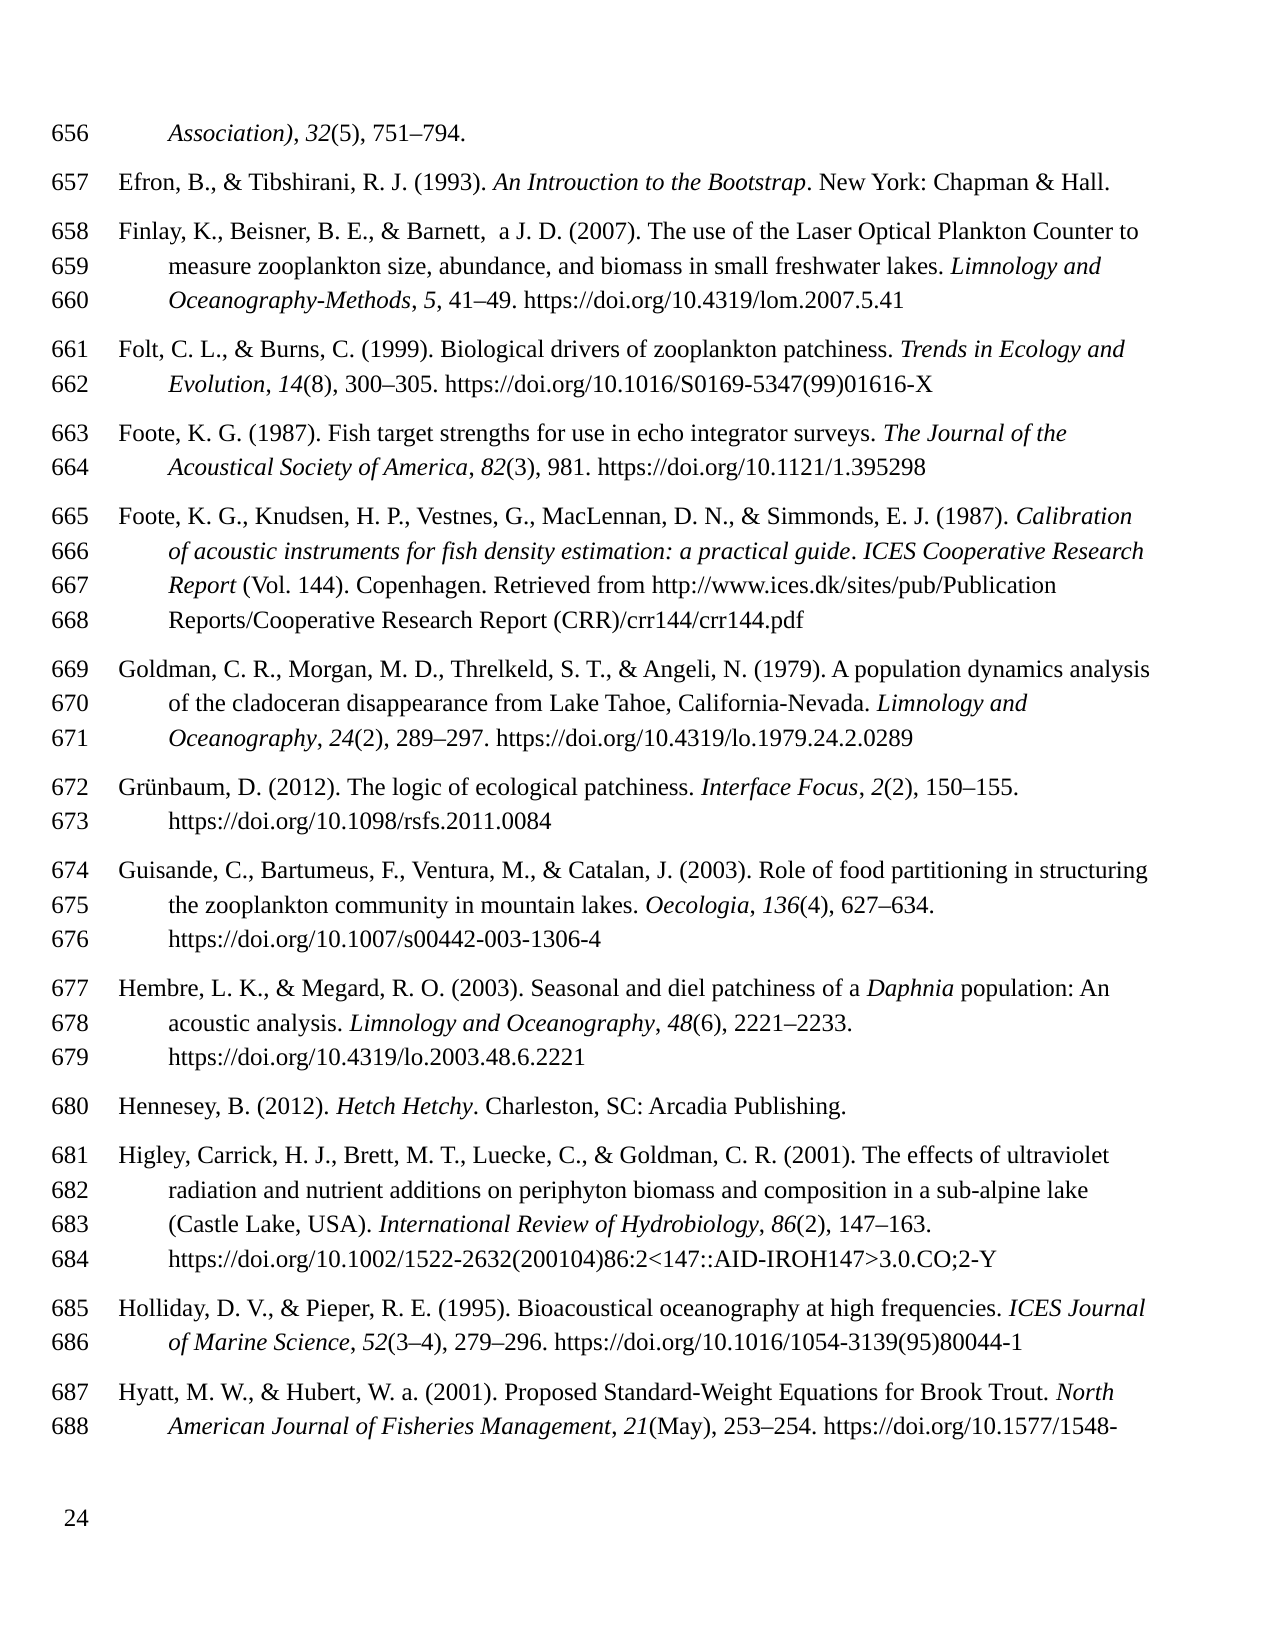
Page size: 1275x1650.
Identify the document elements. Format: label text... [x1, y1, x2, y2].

text Holliday, D. V., & Pieper, R. E. (1995). Bioacoustical oceanography at high frequencies. ICES Journal of Marine Science, 52(3–4), 279–296. https://doi.org/10.1016/1054-3139(95)80044-1 [118, 1293, 1157, 1356]
text Folt, C. L., & Burns, C. (1999). Biological drivers of zooplankton patchiness. Trends in Ecology and Evolution, 14(8), 300–305. https://doi.org/10.1016/S0169-5347(99)01616-X [118, 334, 1157, 397]
text Foote, K. G. (1987). Fish target strengths for use in echo integrator surveys. The Journal of the Acoustical Society of America, 82(3), 981. https://doi.org/10.1121/1.395298 [118, 418, 1157, 481]
text Higley, Carrick, H. J., Brett, M. T., Luecke, C., & Goldman, C. R. (2001). The effects of ultraviolet radiation and nutrient additions on periphyton biomass and composition in a sub-alpine lake (Castle Lake, USA). International Review of Hydrobiology, 86(2), 147–163. https://doi.org/10.1002/1522-2632(200104)86:2<147::AID-IROH147>3.0.CO;2-Y [118, 1141, 1157, 1273]
text Hennesey, B. (2012). Hetch Hetchy. Charleston, SC: Arcadia Publishing. [118, 1091, 1157, 1120]
text Grünbaum, D. (2012). The logic of ecological patchiness. Interface Focus, 2(2), 150–155. https://doi.org/10.1098/rsfs.2011.0084 [118, 772, 1157, 835]
text Association), 32(5), 751–794. [118, 118, 1157, 147]
text Finlay, K., Beisner, B. E., & Barnett, a J. D. (2007). The use of the Laser Optical Plankton Counter to measure zooplankton size, abundance, and biomass in small freshwater lakes. Limnology and Oceanography-Methods, 5, 41–49. https://doi.org/10.4319/lom.2007.5.41 [118, 216, 1157, 314]
text Efron, B., & Tibshirani, R. J. (1993). An Introuction to the Bootstrap. New York: Chapman & Hall. [118, 167, 1157, 196]
text Guisande, C., Bartumeus, F., Ventura, M., & Catalan, J. (2003). Role of food partitioning in structuring the zooplankton community in mountain lakes. Oecologia, 136(4), 627–634. https://doi.org/10.1007/s00442-003-1306-4 [118, 855, 1157, 953]
text Hembre, L. K., & Megard, R. O. (2003). Seasonal and diel patchiness of a Daphnia population: An acoustic analysis. Limnology and Oceanography, 48(6), 2221–2233. https://doi.org/10.4319/lo.2003.48.6.2221 [118, 973, 1157, 1071]
text Hyatt, M. W., & Hubert, W. a. (2001). Proposed Standard-Weight Equations for Brook Trout. North American Journal of Fisheries Management, 21(May), 253–254. https://doi.org/10.1577/1548- [118, 1377, 1157, 1440]
text Goldman, C. R., Morgan, M. D., Threlkeld, S. T., & Angeli, N. (1979). A population dynamics analysis of the cladoceran disappearance from Lake Tahoe, California-Nevada. Limnology and Oceanography, 24(2), 289–297. https://doi.org/10.4319/lo.1979.24.2.0289 [118, 654, 1157, 752]
text Foote, K. G., Knudsen, H. P., Vestnes, G., MacLennan, D. N., & Simmonds, E. J. (1987). Calibration of acoustic instruments for fish density estimation: a practical guide. ICES Cooperative Research Report (Vol. 144). Copenhagen. Retrieved from http://www.ices.dk/sites/pub/Publication Reports/Cooperative Research Report (CRR)/crr144/crr144.pdf [118, 501, 1157, 633]
